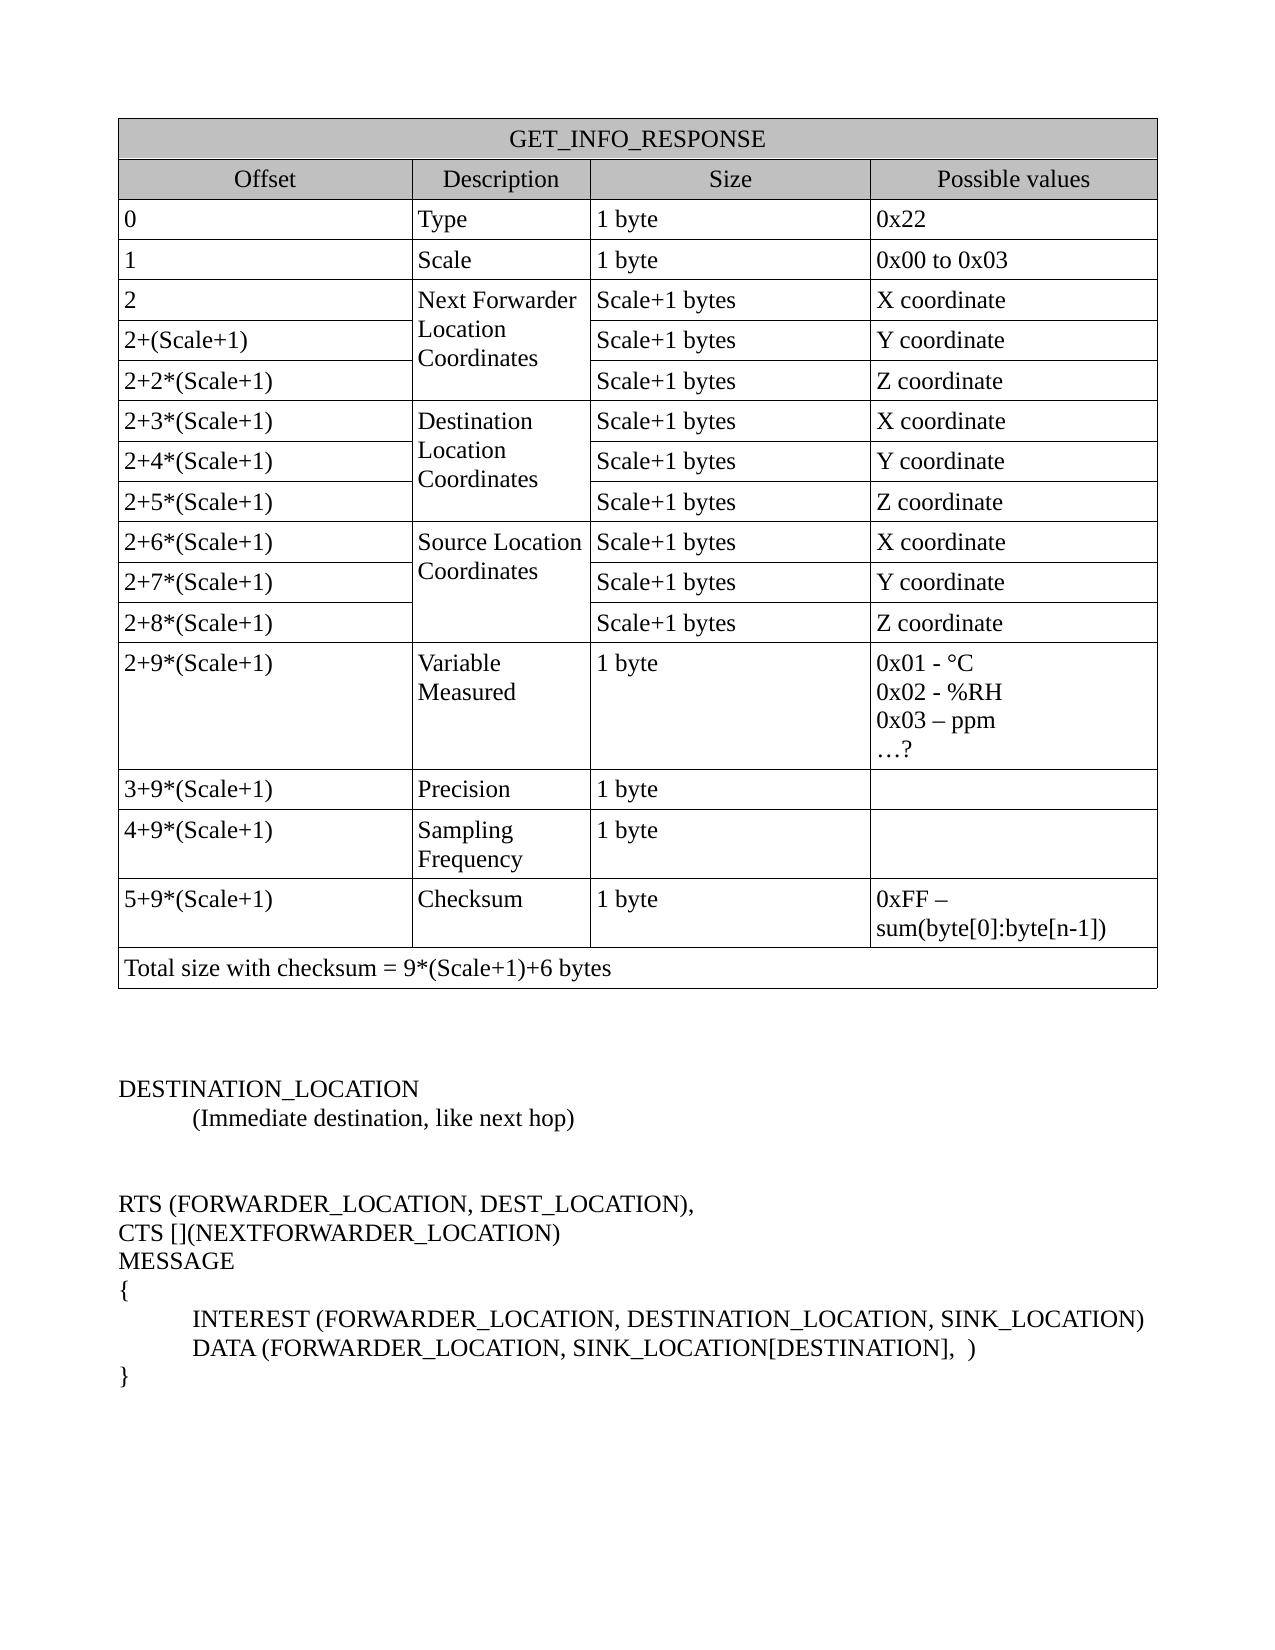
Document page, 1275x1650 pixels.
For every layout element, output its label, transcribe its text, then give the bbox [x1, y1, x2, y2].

table_cell X coordinate [871, 401, 1157, 441]
table_cell [871, 810, 1157, 878]
table_cell 3+9*(Scale+1) [119, 770, 412, 809]
table_cell 1 byte [591, 810, 870, 878]
table_cell Source Location Coordinates [413, 522, 590, 642]
table_cell 2+(Scale+1) [119, 321, 412, 360]
table_cell 0x01 - °C 0x02 - %RH 0x03 – ppm …? [871, 643, 1157, 769]
table_cell Next Forwarder Location Coordinates [413, 280, 590, 400]
table_cell Scale+1 bytes [591, 280, 870, 320]
table_cell 2+8*(Scale+1) [119, 603, 412, 642]
text MESSAGE [118, 1246, 1157, 1275]
table_cell 2 [119, 280, 412, 320]
table_cell Size [591, 160, 870, 199]
table_cell Scale [413, 240, 590, 279]
table_cell X coordinate [871, 522, 1157, 562]
table_cell 1 byte [591, 770, 870, 809]
table_cell Variable Measured [413, 643, 590, 769]
table_cell 2+9*(Scale+1) [119, 643, 412, 769]
table_cell Scale+1 bytes [591, 603, 870, 642]
table_cell Scale+1 bytes [591, 482, 870, 521]
table_cell Y coordinate [871, 442, 1157, 481]
table_cell Z coordinate [871, 482, 1157, 521]
table_cell Total size with checksum = 9*(Scale+1)+6 bytes [119, 948, 1157, 987]
table_cell Scale+1 bytes [591, 563, 870, 602]
text DATA (FORWARDER_LOCATION, SINK_LOCATION[DESTINATION], ) [118, 1333, 1157, 1361]
table_cell [871, 770, 1157, 809]
table_cell Possible values [871, 160, 1157, 199]
table_cell 0xFF – sum(byte[0]:byte[n-1]) [871, 879, 1157, 947]
table_cell Precision [413, 770, 590, 809]
text } [118, 1361, 1157, 1390]
table_cell Scale+1 bytes [591, 522, 870, 562]
text INTEREST (FORWARDER_LOCATION, DESTINATION_LOCATION, SINK_LOCATION) [118, 1304, 1157, 1333]
table_cell 0x22 [871, 200, 1157, 239]
text RTS (FORWARDER_LOCATION, DEST_LOCATION), [118, 1189, 1157, 1218]
table_cell Scale+1 bytes [591, 401, 870, 441]
table_cell 2+7*(Scale+1) [119, 563, 412, 602]
table_cell 0 [119, 200, 412, 239]
table_cell Offset [119, 160, 412, 199]
table_cell 1 byte [591, 879, 870, 947]
text (Immediate destination, like next hop) [118, 1103, 1157, 1131]
table_cell 1 byte [591, 200, 870, 239]
table_cell 0x00 to 0x03 [871, 240, 1157, 279]
table_cell Scale+1 bytes [591, 442, 870, 481]
table_cell Type [413, 200, 590, 239]
table_cell 2+6*(Scale+1) [119, 522, 412, 562]
table_cell Z coordinate [871, 603, 1157, 642]
table_cell Y coordinate [871, 563, 1157, 602]
table_cell Sampling Frequency [413, 810, 590, 878]
text DESTINATION_LOCATION [118, 1074, 1157, 1103]
table_cell 2+2*(Scale+1) [119, 361, 412, 400]
table_cell Z coordinate [871, 361, 1157, 400]
table_cell 5+9*(Scale+1) [119, 879, 412, 947]
table_cell 2+4*(Scale+1) [119, 442, 412, 481]
table_cell Y coordinate [871, 321, 1157, 360]
table_header GET_INFO_RESPONSE [119, 119, 1157, 158]
table_cell 4+9*(Scale+1) [119, 810, 412, 878]
table_cell Checksum [413, 879, 590, 947]
table_cell X coordinate [871, 280, 1157, 320]
table_cell 1 byte [591, 240, 870, 279]
table_cell 1 [119, 240, 412, 279]
table_cell 2+3*(Scale+1) [119, 401, 412, 441]
text CTS [](NEXTFORWARDER_LOCATION) [118, 1218, 1157, 1246]
table_cell Scale+1 bytes [591, 361, 870, 400]
table_cell Description [413, 160, 590, 199]
text { [118, 1275, 1157, 1304]
table_cell Destination Location Coordinates [413, 401, 590, 521]
table_cell Scale+1 bytes [591, 321, 870, 360]
table_cell 2+5*(Scale+1) [119, 482, 412, 521]
table_cell 1 byte [591, 643, 870, 769]
